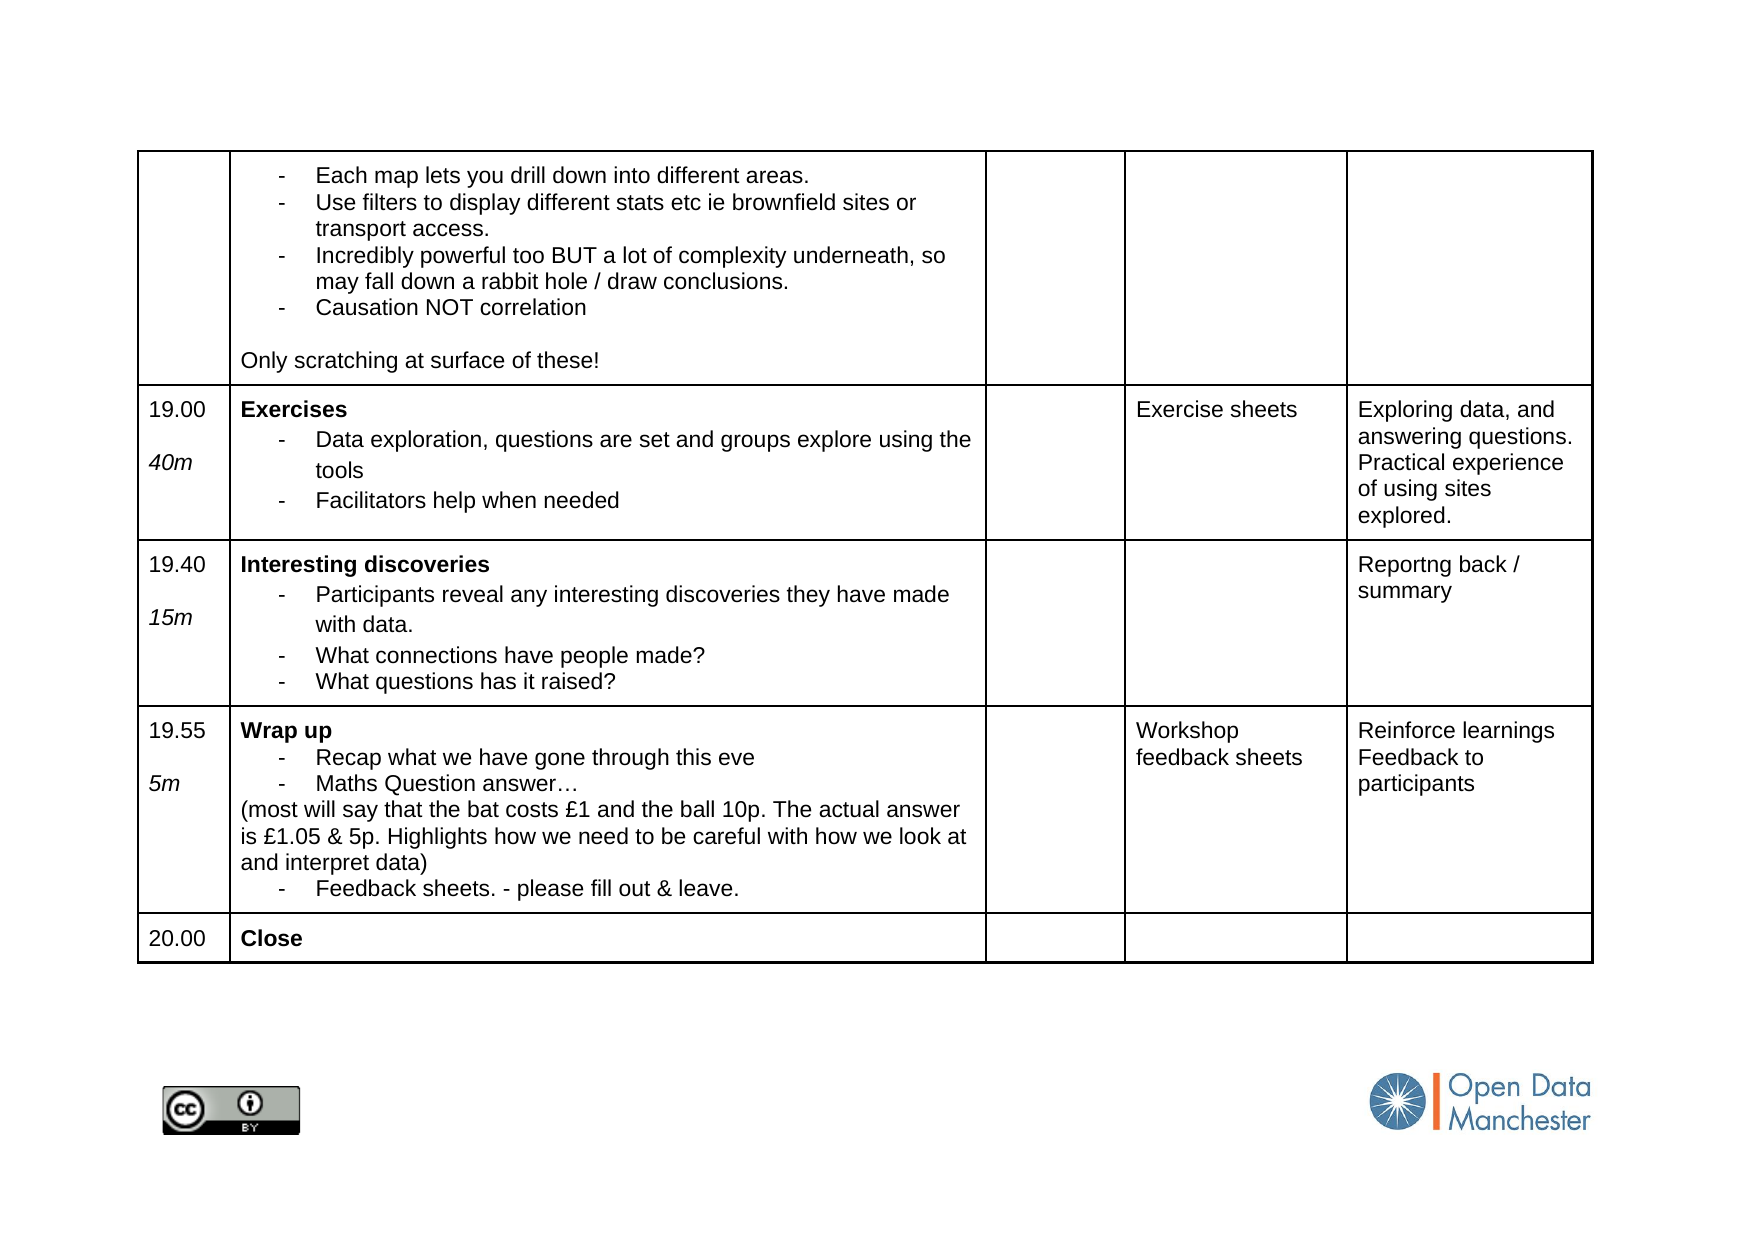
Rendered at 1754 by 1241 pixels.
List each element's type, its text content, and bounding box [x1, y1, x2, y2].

table_cell [1126, 541, 1346, 705]
table_cell [987, 707, 1124, 912]
table_cell [139, 152, 229, 384]
table_cell Exploring data, and answering questions. Practical experience of using sites explored. [1348, 386, 1591, 538]
table_cell Reportng back / summary [1348, 541, 1591, 705]
table_cell 19.55 5m [139, 707, 229, 912]
table_cell [987, 386, 1124, 538]
table_cell Reinforce learnings Feedback to participants [1348, 707, 1591, 912]
table_cell Interesting discoveries Participants reveal any interesting discoveries they have made with data. What connections have people made? What questions has it raised? [231, 541, 985, 705]
picture [1362, 1069, 1598, 1135]
table_cell 19.00 40m [139, 386, 229, 538]
table_cell [987, 541, 1124, 705]
table_cell [1348, 914, 1591, 961]
table_cell [1126, 152, 1346, 384]
table_cell 20.00 [139, 914, 229, 961]
table_cell Exercises Data exploration, questions are set and groups explore using the tools Facilitators help when needed [231, 386, 985, 538]
table_cell Exercise sheets [1126, 386, 1346, 538]
table_cell Each map lets you drill down into different areas. Use filters to display different stats etc ie brownfield sites or transport access. Incredibly powerful too BUT a lot of complexity underneath, so may fall down a rabbit hole / draw conclusions. Causation NOT correlation Only scratching at surface of these! [231, 152, 985, 384]
table_cell [1348, 152, 1591, 384]
table_cell 19.40 15m [139, 541, 229, 705]
table_cell Workshop feedback sheets [1126, 707, 1346, 912]
table_cell [987, 914, 1124, 961]
table_cell Wrap up Recap what we have gone through this eve Maths Question answer… (most will say that the bat costs £1 and the ball 10p. The actual answer is £1.05 & 5p. Highlights how we need to be careful with how we look at and interpret data) Feedback sheets. - please fill out & leave. [231, 707, 985, 912]
table_cell Close [231, 914, 985, 961]
table_cell [1126, 914, 1346, 961]
picture [162, 1086, 301, 1135]
table_cell [987, 152, 1124, 384]
